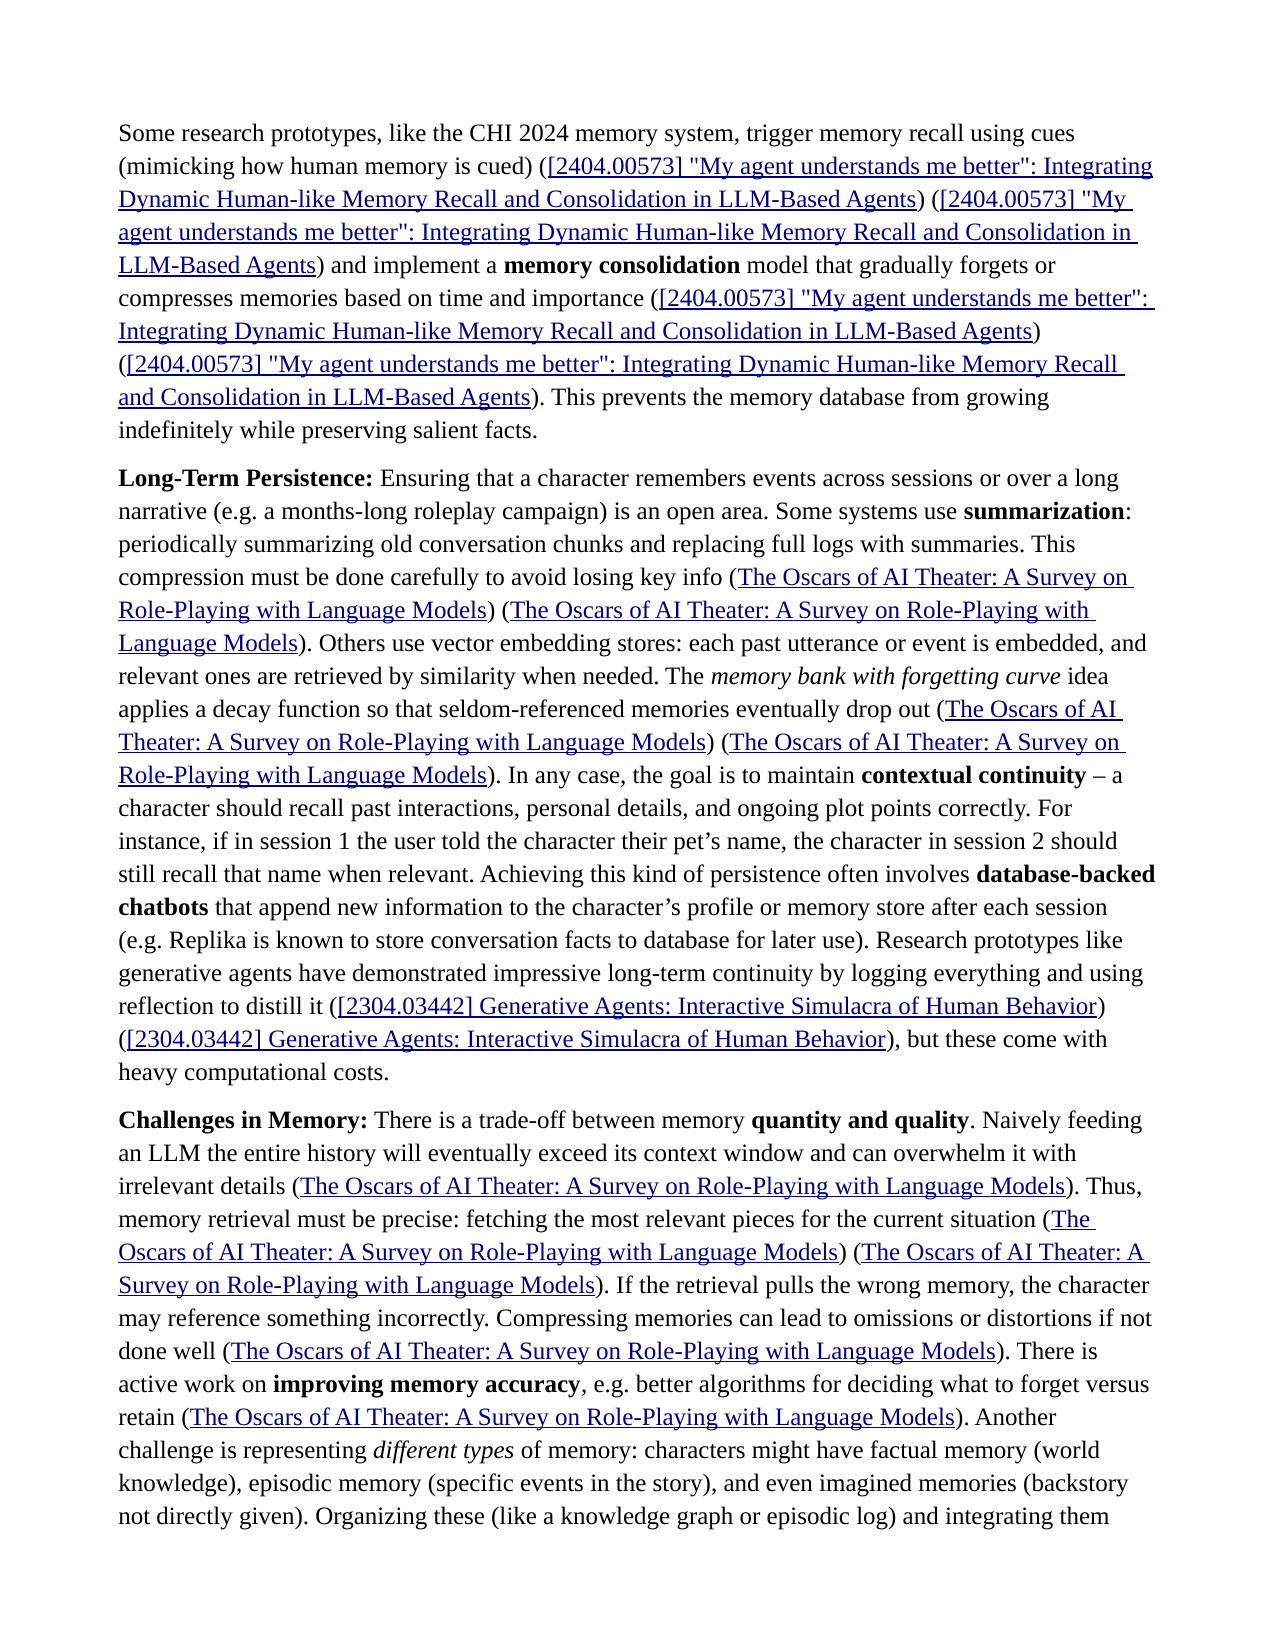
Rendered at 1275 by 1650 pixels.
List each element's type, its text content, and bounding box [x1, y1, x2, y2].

text Challenges in Memory: There is a trade-off between memory quantity and quality. Naively feeding an LLM the entire history will eventually exceed its context window and can overwhelm it with irrelevant details (The Oscars of AI Theater: A Survey on Role-Playing with Language Models). Thus, memory retrieval must be precise: fetching the most relevant pieces for the current situation (The Oscars of AI Theater: A Survey on Role-Playing with Language Models) (The Oscars of AI Theater: A Survey on Role-Playing with Language Models). If the retrieval pulls the wrong memory, the character may reference something incorrectly. Compressing memories can lead to omissions or distortions if not done well (The Oscars of AI Theater: A Survey on Role-Playing with Language Models). There is active work on improving memory accuracy, e.g. better algorithms for deciding what to forget versus retain (The Oscars of AI Theater: A Survey on Role-Playing with Language Models). Another challenge is representing different types of memory: characters might have factual memory (world knowledge), episodic memory (specific events in the story), and even imagined memories (backstory not directly given). Organizing these (like a knowledge graph or episodic log) and integrating them [118, 1105, 1157, 1530]
text Long-Term Persistence: Ensuring that a character remembers events across sessions or over a long narrative (e.g. a months-long roleplay campaign) is an open area. Some systems use summarization: periodically summarizing old conversation chunks and replacing full logs with summaries. This compression must be done carefully to avoid losing key info (The Oscars of AI Theater: A Survey on Role-Playing with Language Models) (The Oscars of AI Theater: A Survey on Role-Playing with Language Models). Others use vector embedding stores: each past utterance or event is embedded, and relevant ones are retrieved by similarity when needed. The memory bank with forgetting curve idea applies a decay function so that seldom-referenced memories eventually drop out (The Oscars of AI Theater: A Survey on Role-Playing with Language Models) (The Oscars of AI Theater: A Survey on Role-Playing with Language Models). In any case, the goal is to maintain contextual continuity – a character should recall past interactions, personal details, and ongoing plot points correctly. For instance, if in session 1 the user told the character their pet’s name, the character in session 2 should still recall that name when relevant. Achieving this kind of persistence often involves database-backed chatbots that append new information to the character’s profile or memory store after each session (e.g. Replika is known to store conversation facts to database for later use). Research prototypes like generative agents have demonstrated impressive long-term continuity by logging everything and using reflection to distill it ([2304.03442] Generative Agents: Interactive Simulacra of Human Behavior) ([2304.03442] Generative Agents: Interactive Simulacra of Human Behavior), but these come with heavy computational costs. [118, 463, 1157, 1086]
text Some research prototypes, like the CHI 2024 memory system, trigger memory recall using cues (mimicking how human memory is cued) ([2404.00573] "My agent understands me better": Integrating Dynamic Human-like Memory Recall and Consolidation in LLM-Based Agents) ([2404.00573] "My agent understands me better": Integrating Dynamic Human-like Memory Recall and Consolidation in LLM-Based Agents) and implement a memory consolidation model that gradually forgets or compresses memories based on time and importance ([2404.00573] "My agent understands me better": Integrating Dynamic Human-like Memory Recall and Consolidation in LLM-Based Agents) ([2404.00573] "My agent understands me better": Integrating Dynamic Human-like Memory Recall and Consolidation in LLM-Based Agents). This prevents the memory database from growing indefinitely while preserving salient facts. [118, 118, 1157, 444]
